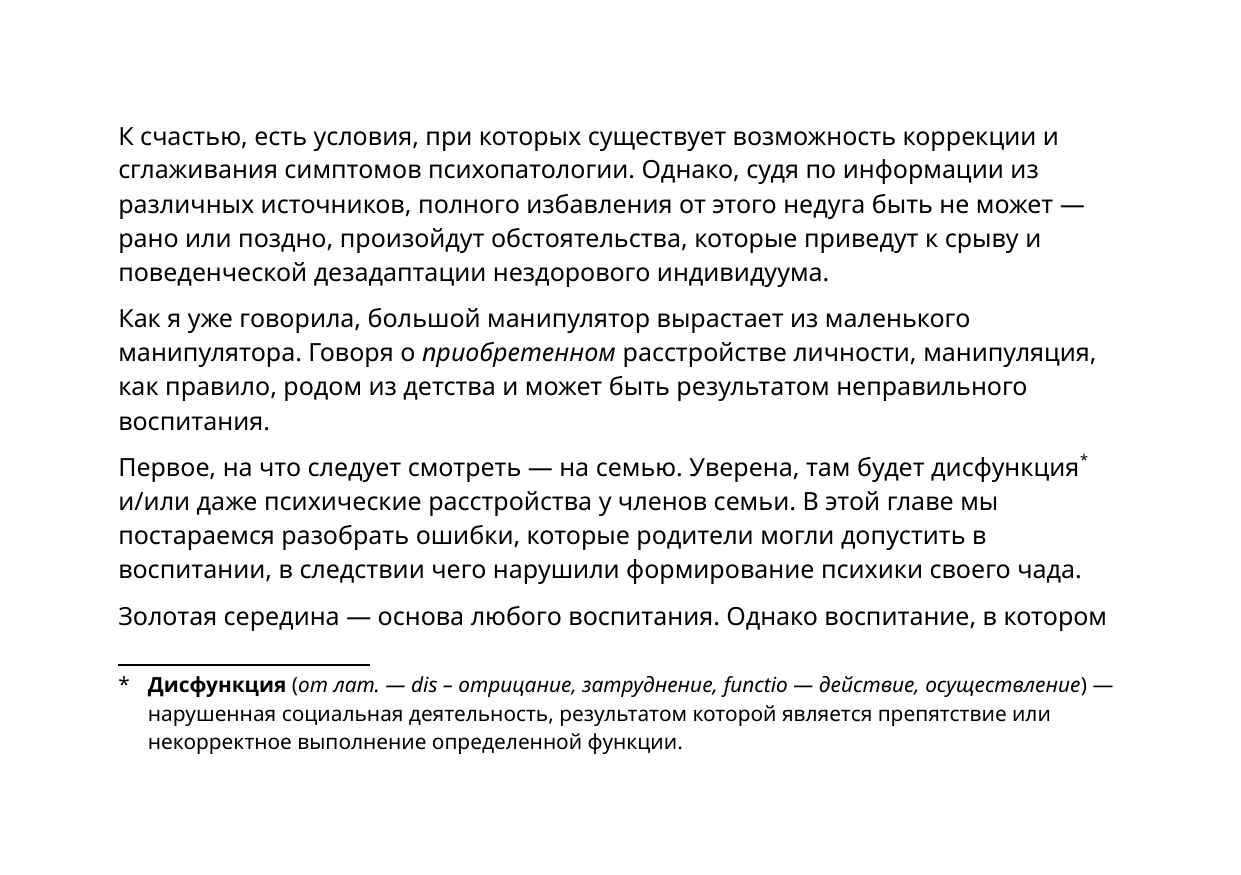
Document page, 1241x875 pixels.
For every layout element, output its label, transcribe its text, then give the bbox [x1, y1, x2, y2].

text Как я уже говорила, большой манипулятор вырастает из маленького манипулятора. Говоря о приобретенном расстройстве личности, манипуляция, как правило, родом из детства и может быть результатом неправильного воспитания. [118, 301, 1122, 437]
text К счастью, есть условия, при которых существует возможность коррекции и сглаживания симптомов психопатологии. Однако, судя по информации из различных источников, полного избавления от этого недуга быть не может — рано или поздно, произойдут обстоятельства, которые приведут к срыву и поведенческой дезадаптации нездорового индивидуума. [118, 118, 1122, 288]
text Золотая середина — основа любого воспитания. Однако воспитание, в котором [118, 598, 1122, 632]
text Первое, на что следует смотреть — на семью. Уверена, там будет дисфункция и/или даже психические расстройства у членов семьи. В этой главе мы постараемся разобрать ошибки, которые родители могли допустить в воспитании, в следствии чего нарушили формирование психики своего чада. [118, 450, 1122, 586]
text Дисфункция (от лат. — dis – отрицание, затруднение, functio — действие, осуществление) — нарушенная социальная деятельность, результатом которой является препятствие или некорректное выполнение определенной функции. [118, 671, 1122, 756]
